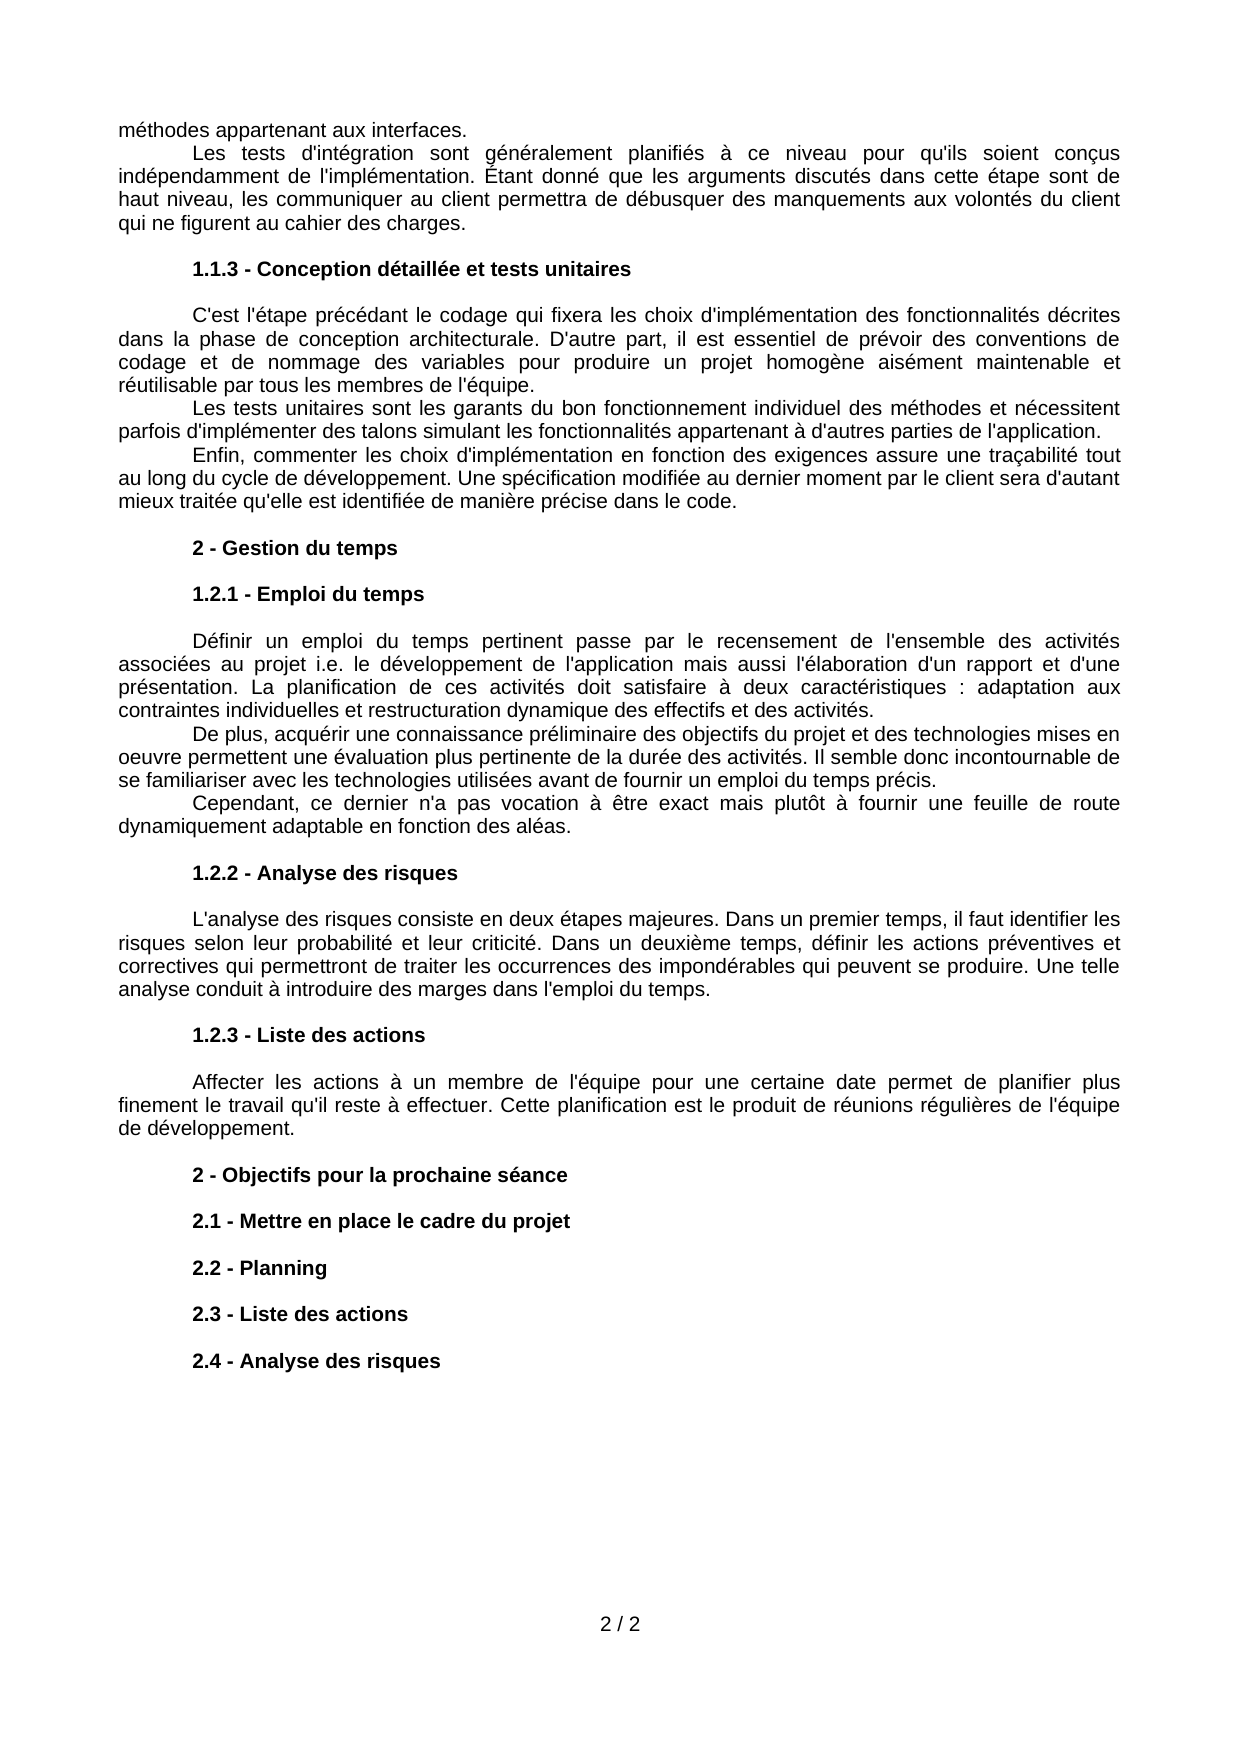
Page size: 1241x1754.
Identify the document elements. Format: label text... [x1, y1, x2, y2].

text 2.4 - Analyse des risques [118, 1349, 1122, 1372]
text C'est l'étape précédant le codage qui fixera les choix d'implémentation des fonctionnalités décrites dans la phase de conception architecturale. D'autre part, il est essentiel de prévoir des conventions de codage et de nommage des variables pour produire un projet homogène aisément maintenable et réutilisable par tous les membres de l'équipe. [118, 304, 1122, 397]
text 1.2.2 - Analyse des risques [118, 861, 1122, 885]
text Affecter les actions à un membre de l'équipe pour une certaine date permet de planifier plus finement le travail qu'il reste à effectuer. Cette planification est le produit de réunions régulières de l'équipe de développement. [118, 1071, 1122, 1140]
text 2.1 - Mettre en place le cadre du projet [118, 1210, 1122, 1233]
text 2.3 - Liste des actions [118, 1303, 1122, 1326]
text Les tests unitaires sont les garants du bon fonctionnement individuel des méthodes et nécessitent parfois d'implémenter des talons simulant les fonctionnalités appartenant à d'autres parties de l'application. [118, 397, 1122, 443]
text 1.2.1 - Emploi du temps [118, 583, 1122, 606]
text 1.2.3 - Liste des actions [118, 1024, 1122, 1047]
text De plus, acquérir une connaissance préliminaire des objectifs du projet et des technologies mises en oeuvre permettent une évaluation plus pertinente de la durée des activités. Il semble donc incontournable de se familiariser avec les technologies utilisées avant de fournir un emploi du temps précis. [118, 722, 1122, 792]
text Enfin, commenter les choix d'implémentation en fonction des exigences assure une traçabilité tout au long du cycle de développement. Une spécification modifiée au dernier moment par le client sera d'autant mieux traitée qu'elle est identifiée de manière précise dans le code. [118, 443, 1122, 513]
text méthodes appartenant aux interfaces. [118, 118, 1122, 141]
text Définir un emploi du temps pertinent passe par le recensement de l'ensemble des activités associées au projet i.e. le développement de l'application mais aussi l'élaboration d'un rapport et d'une présentation. La planification de ces activités doit satisfaire à deux caractéristiques : adaptation aux contraintes individuelles et restructuration dynamique des effectifs et des activités. [118, 629, 1122, 722]
text L'analyse des risques consiste en deux étapes majeures. Dans un premier temps, il faut identifier les risques selon leur probabilité et leur criticité. Dans un deuxième temps, définir les actions préventives et correctives qui permettront de traiter les occurrences des impondérables qui peuvent se produire. Une telle analyse conduit à introduire des marges dans l'emploi du temps. [118, 908, 1122, 1001]
text 2 - Gestion du temps [118, 536, 1122, 559]
text 2 - Objectifs pour la prochaine séance [118, 1163, 1122, 1187]
text Les tests d'intégration sont généralement planifiés à ce niveau pour qu'ils soient conçus indépendamment de l'implémentation. Étant donné que les arguments discutés dans cette étape sont de haut niveau, les communiquer au client permettra de débusquer des manquements aux volontés du client qui ne figurent au cahier des charges. [118, 141, 1122, 234]
text 1.1.3 - Conception détaillée et tests unitaires [118, 257, 1122, 281]
text Cependant, ce dernier n'a pas vocation à être exact mais plutôt à fournir une feuille de route dynamiquement adaptable en fonction des aléas. [118, 792, 1122, 838]
text 2.2 - Planning [118, 1256, 1122, 1279]
